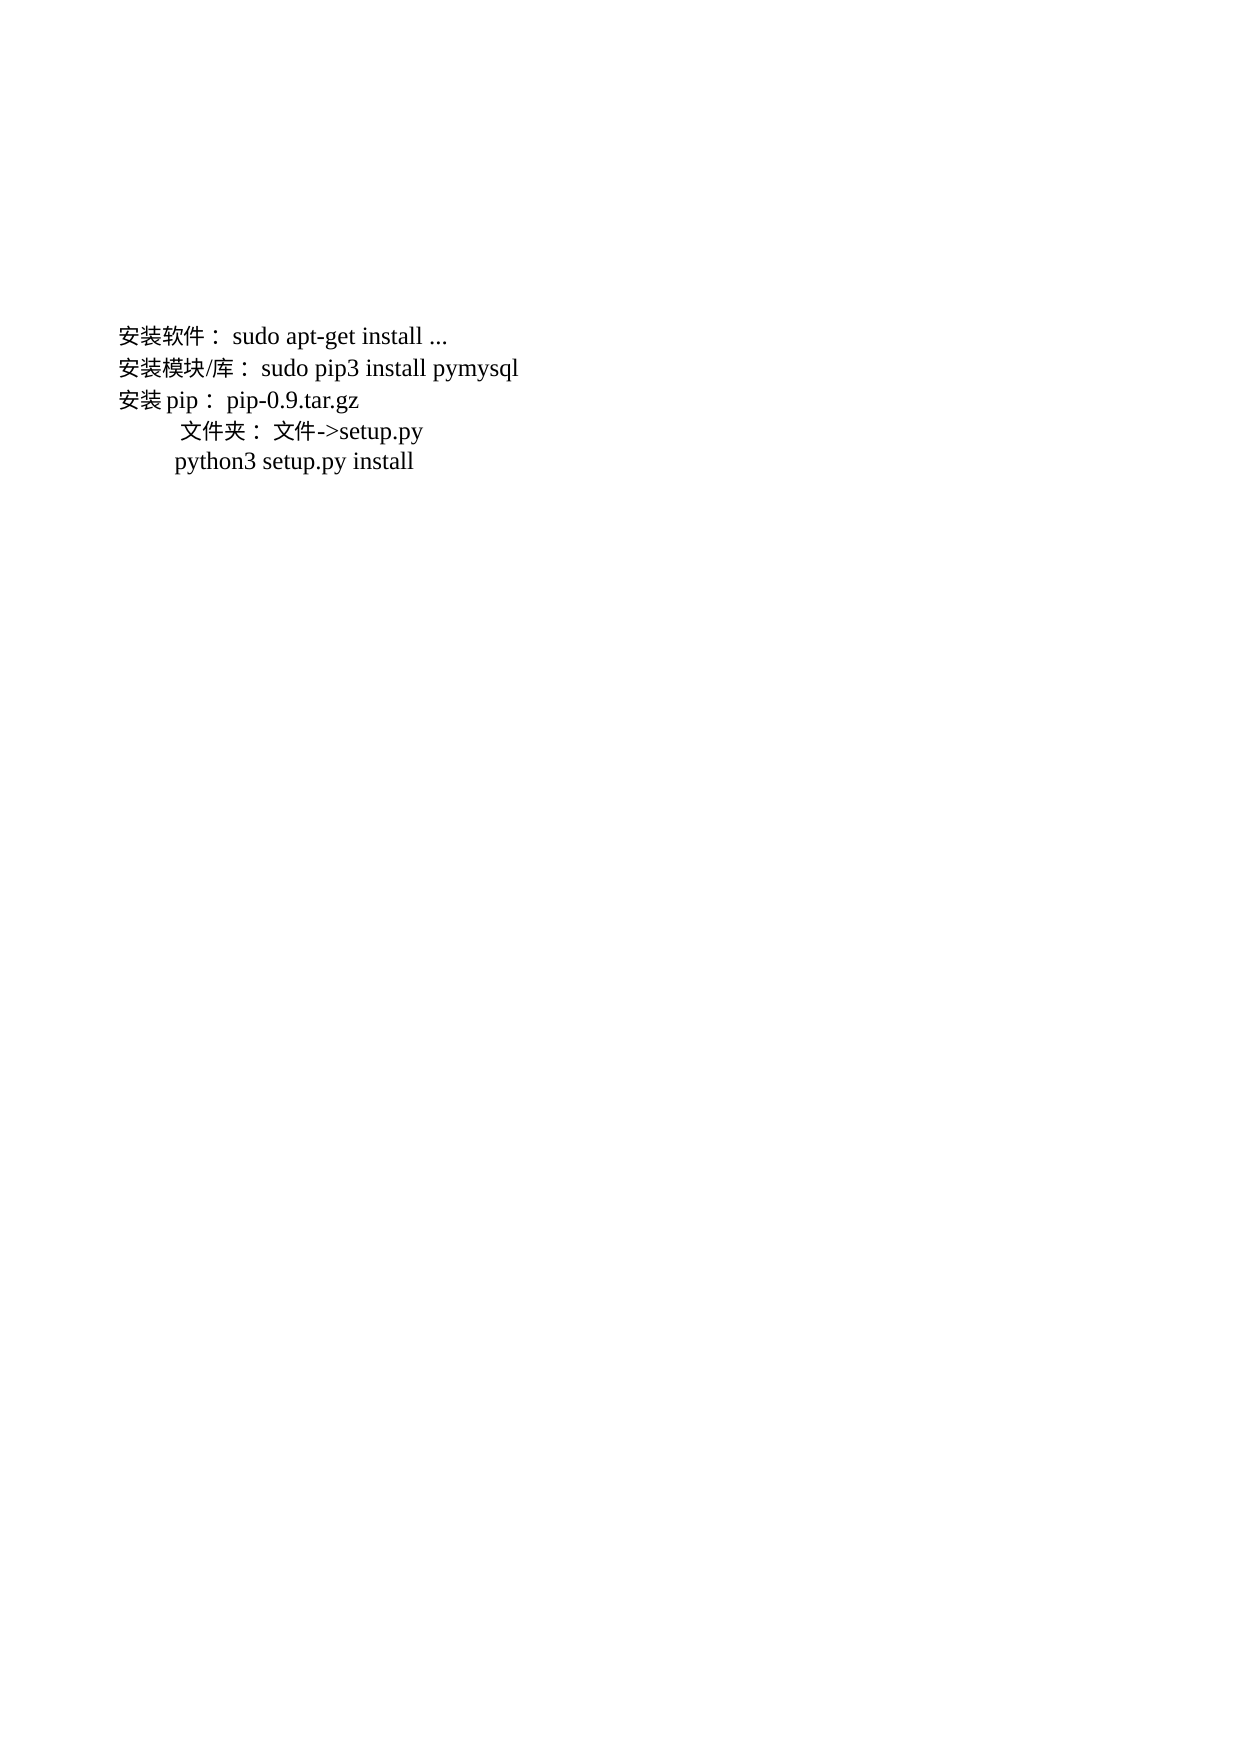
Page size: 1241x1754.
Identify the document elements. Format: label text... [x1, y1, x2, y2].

text 安装pip ：pip-0.9.tar.gz [118, 383, 1122, 414]
text 安装软件 ：sudo apt-get install ... [118, 319, 1122, 351]
text python3 setup.py install [118, 446, 1122, 475]
text 安装模块/库 ：sudo pip3 install pymysql [118, 351, 1122, 383]
text 文件夹 ：文件->setup.py [118, 414, 1122, 446]
